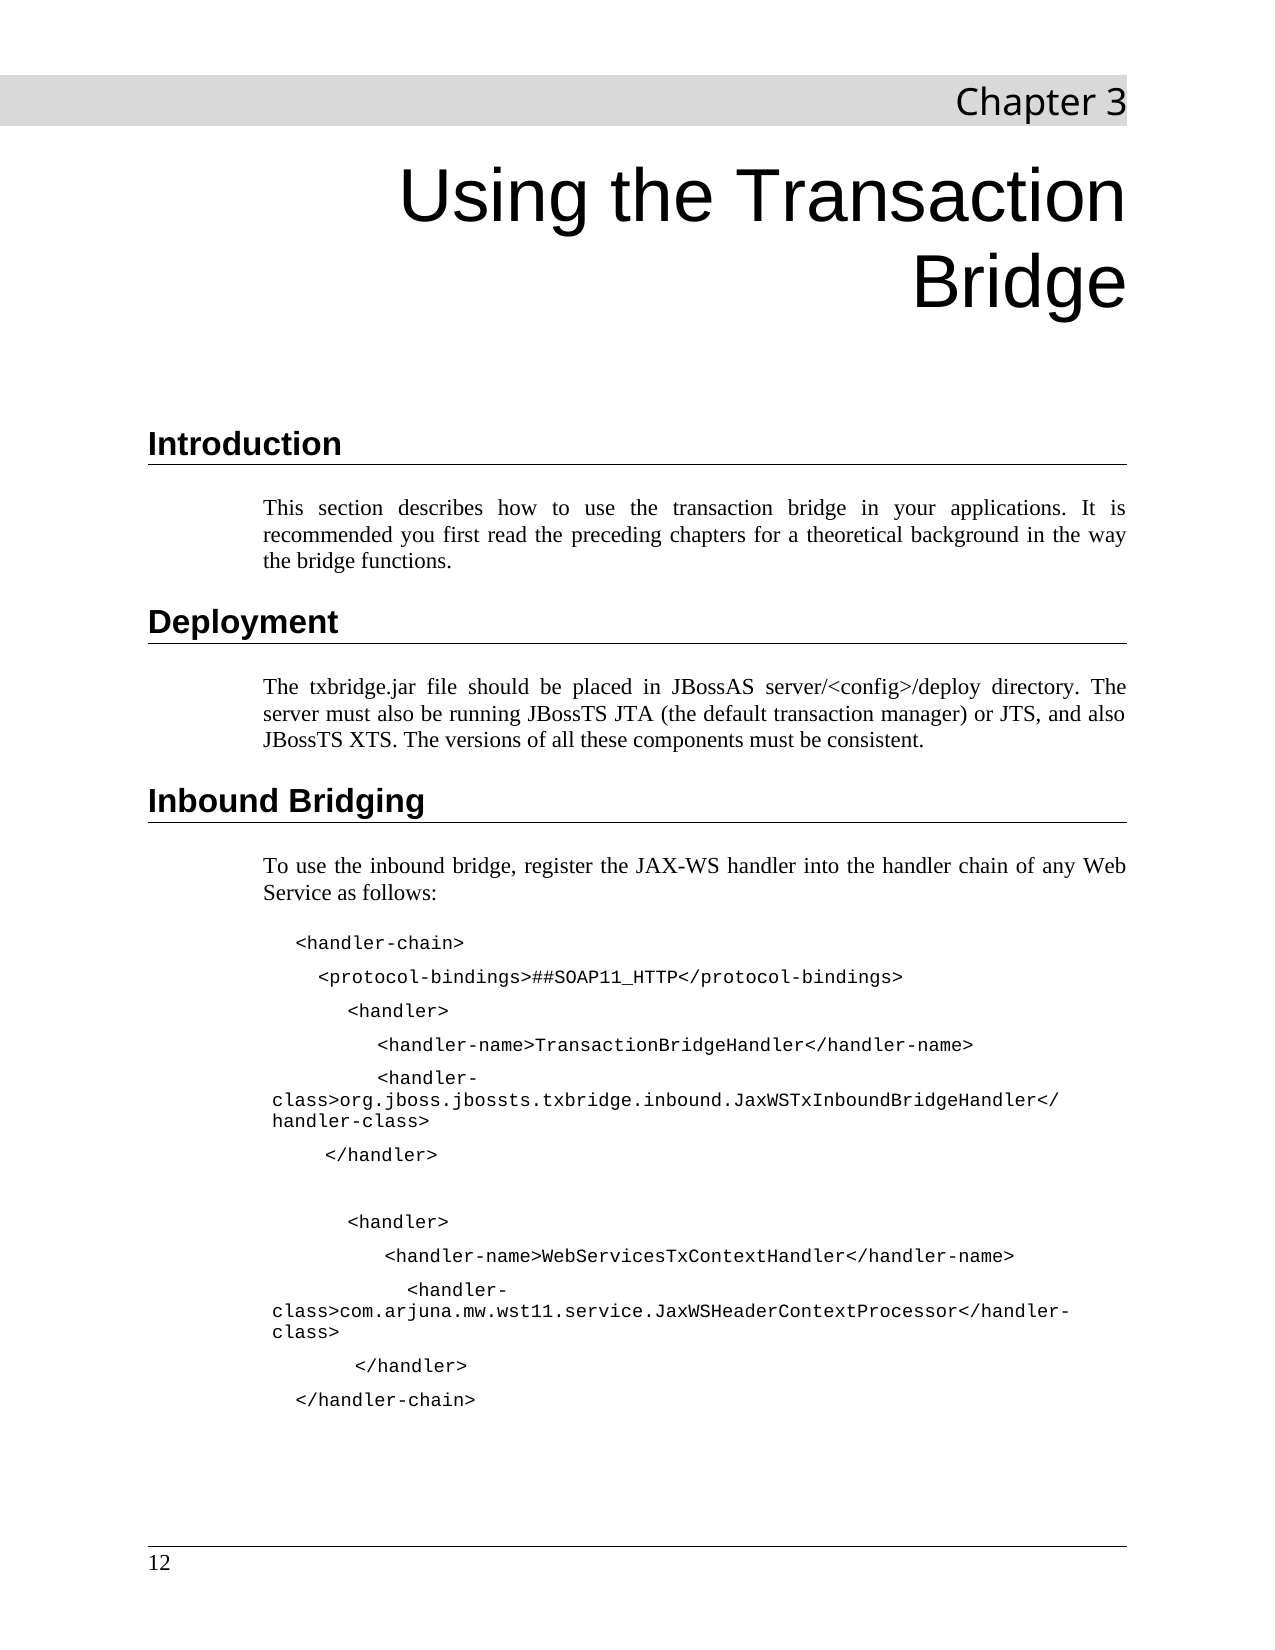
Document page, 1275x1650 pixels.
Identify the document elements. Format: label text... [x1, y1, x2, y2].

text To use the inbound bridge, register the JAX-WS handler into the handler chain of any Web Service as follows: [263, 852, 1127, 905]
text </handler> [272, 1357, 1127, 1378]
text </handler-chain> [272, 1390, 1127, 1412]
text <handler-chain> [272, 934, 1127, 955]
title Using the Transaction Bridge [263, 151, 1127, 323]
text <handler-name>WebServicesTxContextHandler</handler-name> [272, 1247, 1127, 1268]
text <handler-class>org.jboss.jbossts.txbridge.inbound.JaxWSTxInboundBridgeHandler</handler-class> [272, 1069, 1127, 1133]
text This section describes how to use the transaction bridge in your applications. It is recommended you first read the preceding chapters for a theoretical background in the way the bridge functions. [263, 494, 1127, 573]
subtitle Inbound Bridging [148, 781, 1127, 822]
text <handler-class>com.arjuna.mw.wst11.service.JaxWSHeaderContextProcessor</handler-class> [272, 1280, 1127, 1344]
text <protocol-bindings>##SOAP11_HTTP</protocol-bindings> [272, 968, 1127, 989]
text </handler> [272, 1145, 1127, 1167]
text <handler-name>TransactionBridgeHandler</handler-name> [272, 1035, 1127, 1057]
subtitle Introduction [148, 423, 1127, 464]
text The txbridge.jar file should be placed in JBossAS server/<config>/deploy directory. The server must also be running JBossTS JTA (the default transaction manager) or JTS, and also JBossTS XTS. The versions of all these components must be consistent. [263, 673, 1127, 752]
text <handler> [272, 1213, 1127, 1234]
text <handler> [272, 1002, 1127, 1023]
subtitle Deployment [148, 602, 1127, 643]
